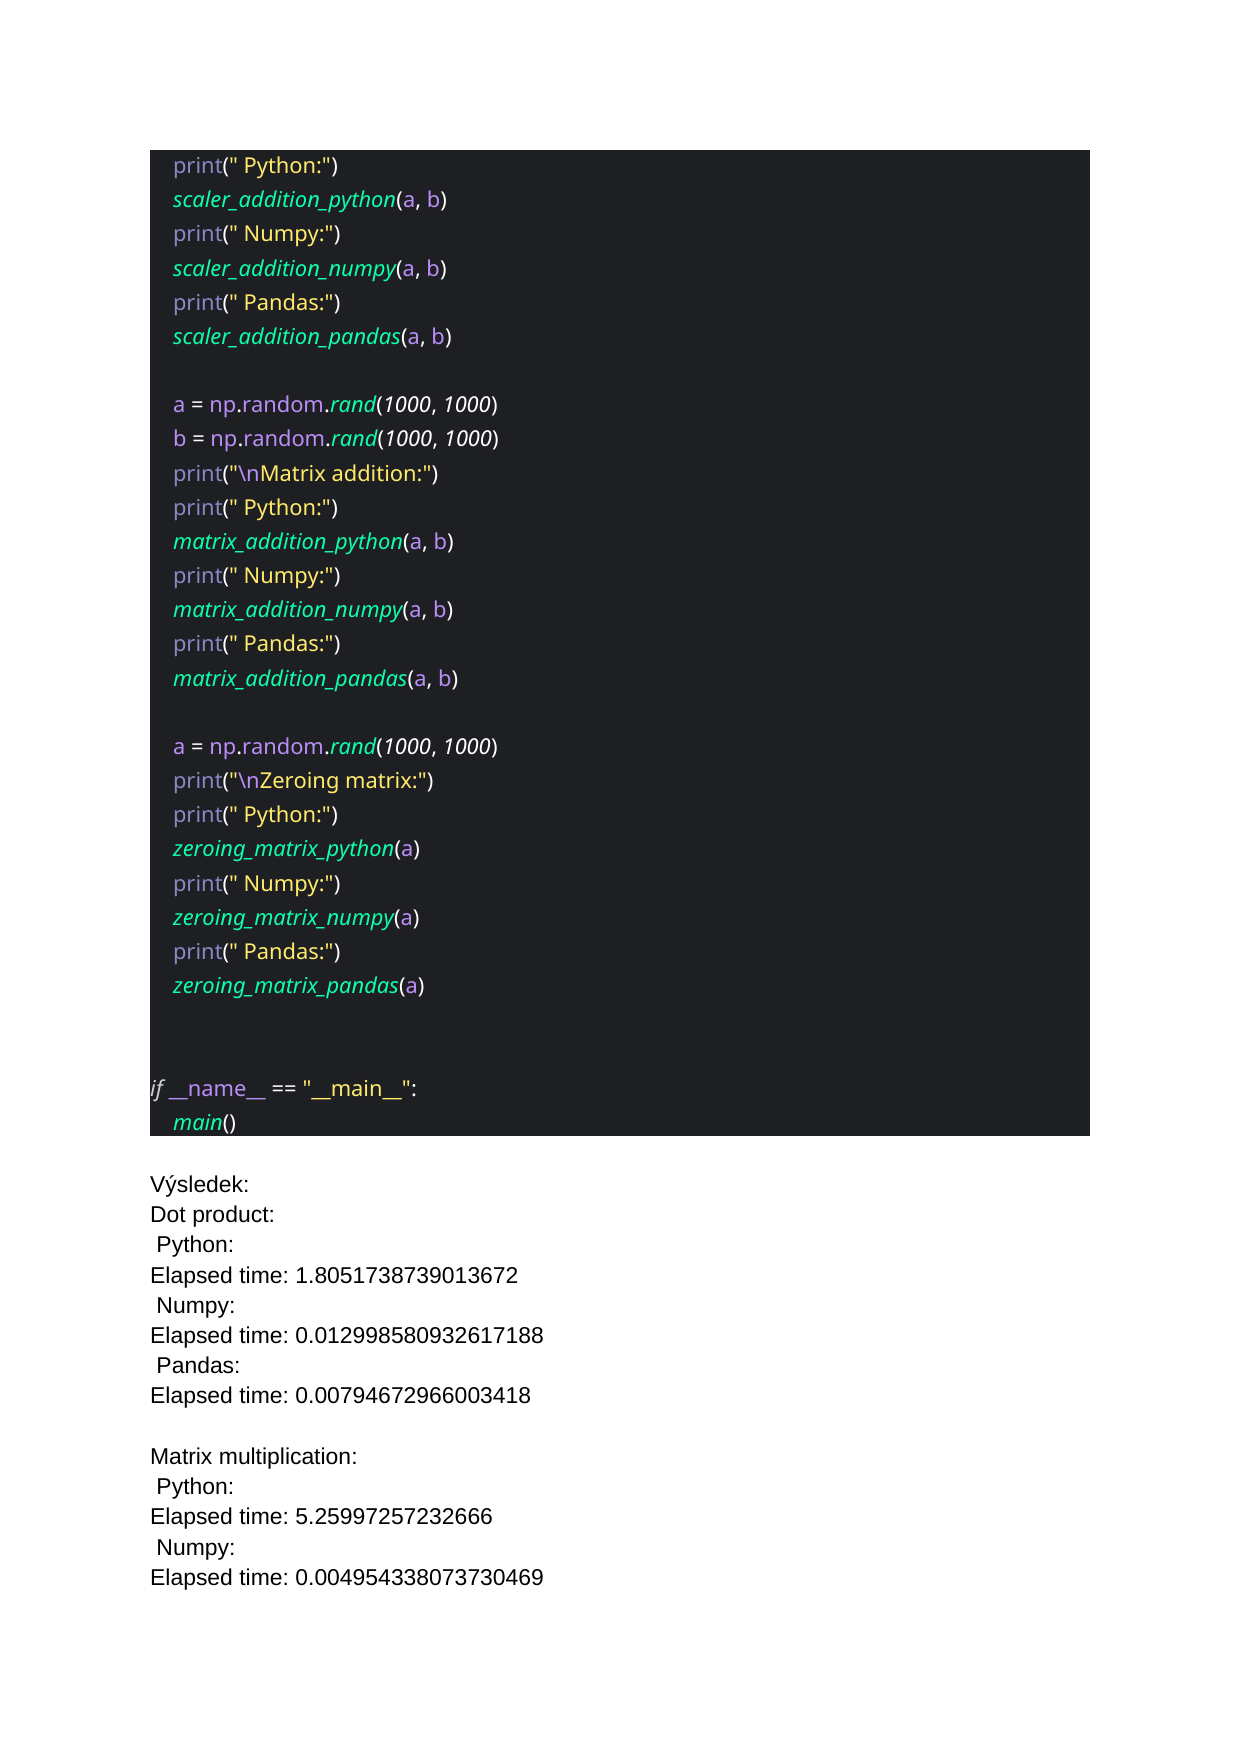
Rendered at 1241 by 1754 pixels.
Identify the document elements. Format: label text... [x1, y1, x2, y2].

text Výsledek: [150, 1171, 1090, 1197]
text Numpy: [150, 1292, 1090, 1318]
text print(" Python:") scaler_addition_python(a, b) print(" Numpy:") scaler_addition_numpy(a, b) print(" Pandas:") scaler_addition_pandas(a, b) a = np.random.rand(1000, 1000) b = np.random.rand(1000, 1000) print("\nMatrix addition:") print(" Python:") matrix_addition_python(a, b) print(" Numpy:") matrix_addition_numpy(a, b) print(" Pandas:") matrix_addition_pandas(a, b) a = np.random.rand(1000, 1000) print("\nZeroing matrix:") print(" Python:") zeroing_matrix_python(a) print(" Numpy:") zeroing_matrix_numpy(a) print(" Pandas:") zeroing_matrix_pandas(a) if __name__ == "__main__": main() [150, 150, 1090, 1136]
text Elapsed time: 1.8051738739013672 [150, 1262, 1090, 1288]
text Numpy: [150, 1533, 1090, 1560]
text Elapsed time: 0.004954338073730469 [150, 1564, 1090, 1590]
text Dot product: [150, 1201, 1090, 1228]
text Elapsed time: 5.25997257232666 [150, 1503, 1090, 1530]
text Elapsed time: 0.00794672966003418 [150, 1382, 1090, 1409]
text Python: [150, 1231, 1090, 1258]
text Matrix multiplication: [150, 1443, 1090, 1469]
text Elapsed time: 0.012998580932617188 [150, 1322, 1090, 1348]
text Pandas: [150, 1352, 1090, 1379]
text Python: [150, 1473, 1090, 1499]
